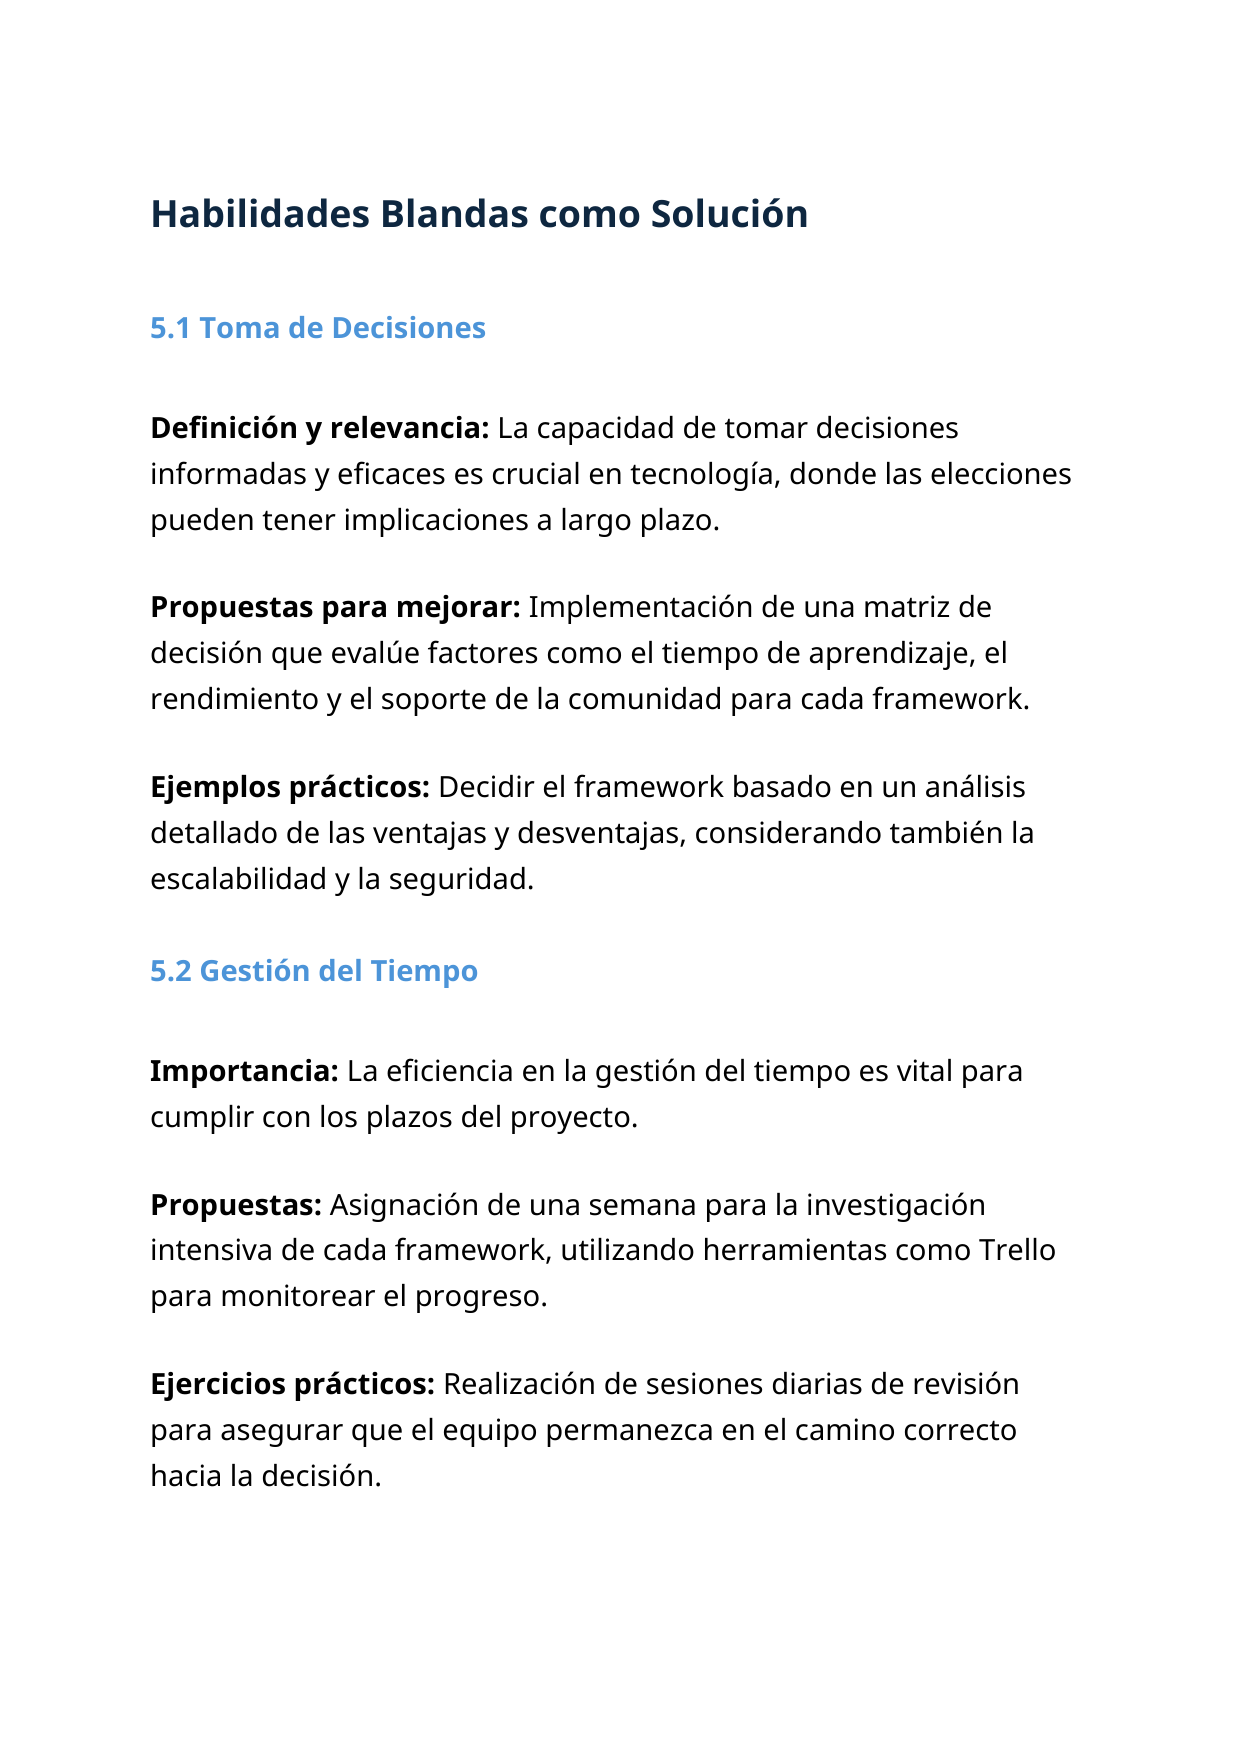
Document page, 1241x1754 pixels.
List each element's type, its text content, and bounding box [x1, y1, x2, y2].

text Ejercicios prácticos: Realización de sesiones diarias de revisión para asegurar que el equipo permanezca en el camino correcto hacia la decisión. [150, 1363, 1090, 1495]
subtitle 5.2 Gestión del Tiempo [150, 950, 1090, 990]
text Definición y relevancia: La capacidad de tomar decisiones informadas y eficaces es crucial en tecnología, donde las elecciones pueden tener implicaciones a largo plazo. [150, 407, 1090, 539]
subtitle Habilidades Blandas como Solución [150, 187, 1090, 238]
text Propuestas: Asignación de una semana para la investigación intensiva de cada framework, utilizando herramientas como Trello para monitorear el progreso. [150, 1184, 1090, 1315]
text Ejemplos prácticos: Decidir el framework basado en un análisis detallado de las ventajas y desventajas, considerando también la escalabilidad y la seguridad. [150, 766, 1090, 898]
text Importancia: La eficiencia en la gestión del tiempo es vital para cumplir con los plazos del proyecto. [150, 1050, 1090, 1136]
text Propuestas para mejorar: Implementación de una matriz de decisión que evalúe factores como el tiempo de aprendizaje, el rendimiento y el soporte de la comunidad para cada framework. [150, 587, 1090, 718]
subtitle 5.1 Toma de Decisiones [150, 307, 1090, 347]
